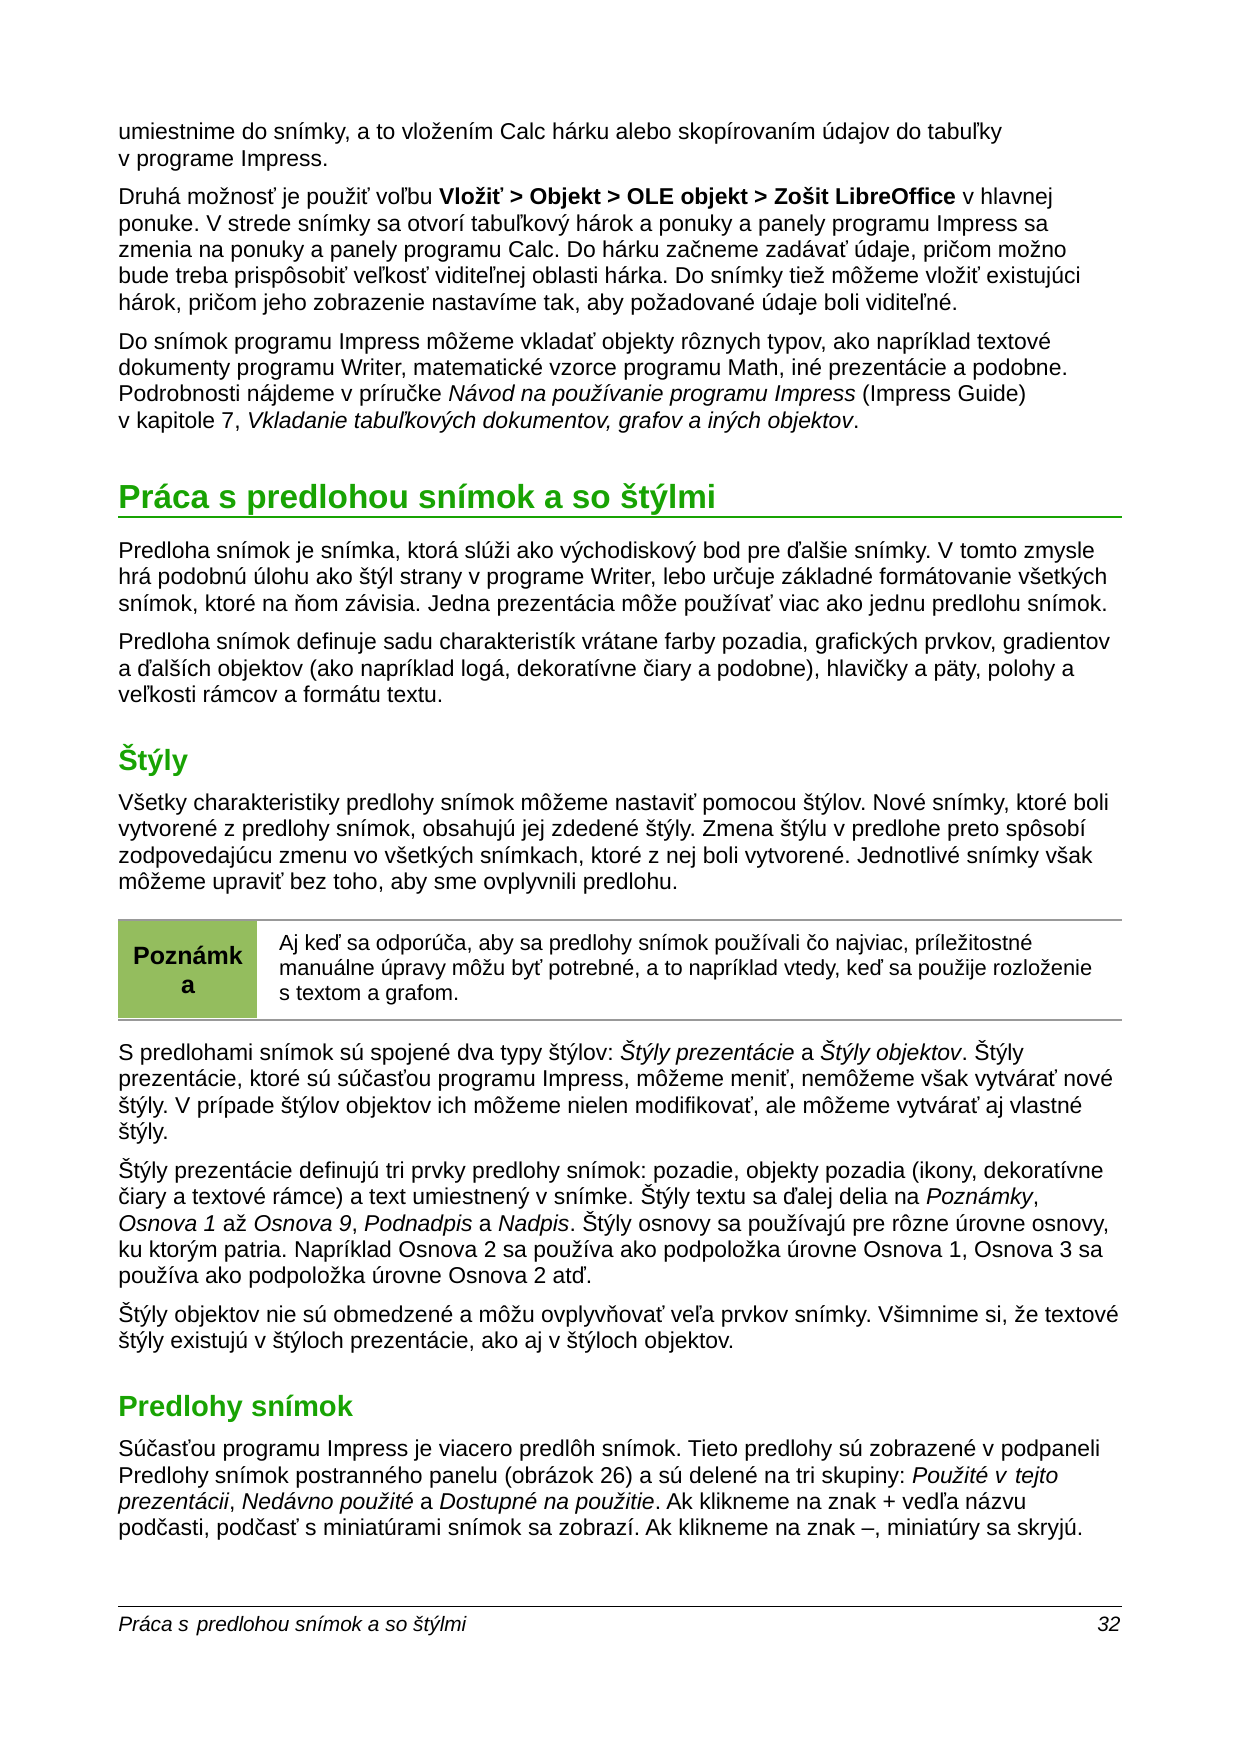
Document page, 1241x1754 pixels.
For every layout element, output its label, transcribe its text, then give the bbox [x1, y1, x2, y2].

text Druhá možnosť je použiť voľbu Vložiť > Objekt > OLE objekt > Zošit LibreOffice v hlavnej ponuke. V strede snímky sa otvorí tabuľkový hárok a ponuky a panely programu Impress sa zmenia na ponuky a panely programu Calc. Do hárku začneme zadávať údaje, pričom možno bude treba prispôsobiť veľkosť viditeľnej oblasti hárka. Do snímky tiež môžeme vložiť existujúci hárok, pričom jeho zobrazenie nastavíme tak, aby požadované údaje boli viditeľné. [118, 183, 1122, 315]
text Štýly objektov nie sú obmedzené a môžu ovplyvňovať veľa prvkov snímky. Všimnime si, že textové štýly existujú v štýloch prezentácie, ako aj v štýloch objektov. [118, 1301, 1122, 1354]
table_header Poznámka [118, 921, 257, 1018]
table_header Aj keď sa odporúča, aby sa predlohy snímok používali čo najviac, príležitostné manuálne úpravy môžu byť potrebné, a to napríklad vtedy, keď sa použije rozloženie s textom a grafom. [258, 921, 1122, 1018]
subtitle Práca s predlohou snímok a so štýlmi [118, 477, 1122, 516]
text Štýly prezentácie definujú tri prvky predlohy snímok: pozadie, objekty pozadia (ikony, dekoratívne čiary a textové rámce) a text umiestnený v snímke. Štýly textu sa ďalej delia na Poznámky, Osnova 1 až Osnova 9, Podnadpis a Nadpis. Štýly osnovy sa používajú pre rôzne úrovne osnovy, ku ktorým patria. Napríklad Osnova 2 sa používa ako podpoložka úrovne Osnova 1, Osnova 3 sa používa ako podpoložka úrovne Osnova 2 atď. [118, 1157, 1122, 1288]
text Do snímok programu Impress môžeme vkladať objekty rôznych typov, ako napríklad textové dokumenty programu Writer, matematické vzorce programu Math, iné prezentácie a podobne. Podrobnosti nájdeme v príručke Návod na používanie programu Impress (Impress Guide) v kapitole 7, Vkladanie tabuľkových dokumentov, grafov a iných objektov. [118, 328, 1122, 433]
subtitle Štýly [118, 743, 1122, 776]
text Predloha snímok je snímka, ktorá slúži ako východiskový bod pre ďalšie snímky. V tomto zmysle hrá podobnú úlohu ako štýl strany v programe Writer, lebo určuje základné formátovanie všetkých snímok, ktoré na ňom závisia. Jedna prezentácia môže používať viac ako jednu predlohu snímok. [118, 537, 1122, 616]
text Súčasťou programu Impress je viacero predlôh snímok. Tieto predlohy sú zobrazené v podpaneli Predlohy snímok postranného panelu (obrázok 26) a sú delené na tri skupiny: Použité v tejto prezentácii, Nedávno použité a Dostupné na použitie. Ak klikneme na znak + vedľa názvu podčasti, podčasť s miniatúrami snímok sa zobrazí. Ak klikneme na znak –, miniatúry sa skryjú. [118, 1435, 1122, 1541]
subtitle Predlohy snímok [118, 1389, 1122, 1423]
text Všetky charakteristiky predlohy snímok môžeme nastaviť pomocou štýlov. Nové snímky, ktoré boli vytvorené z predlohy snímok, obsahujú jej zdedené štýly. Zmena štýlu v predlohe preto spôsobí zodpovedajúcu zmenu vo všetkých snímkach, ktoré z nej boli vytvorené. Jednotlivé snímky však môžeme upraviť bez toho, aby sme ovplyvnili predlohu. [118, 789, 1122, 894]
text Predloha snímok definuje sadu charakteristík vrátane farby pozadia, grafických prvkov, gradientov a ďalších objektov (ako napríklad logá, dekoratívne čiary a podobne), hlavičky a päty, polohy a veľkosti rámcov a formátu textu. [118, 628, 1122, 707]
text S predlohami snímok sú spojené dva typy štýlov: Štýly prezentácie a Štýly objektov. Štýly prezentácie, ktoré sú súčasťou programu Impress, môžeme meniť, nemôžeme však vytvárať nové štýly. V prípade štýlov objektov ich môžeme nielen modifikovať, ale môžeme vytvárať aj vlastné štýly. [118, 1039, 1122, 1144]
text umiestnime do snímky, a to vložením Calc hárku alebo skopírovaním údajov do tabuľky v programe Impress. [118, 118, 1122, 171]
